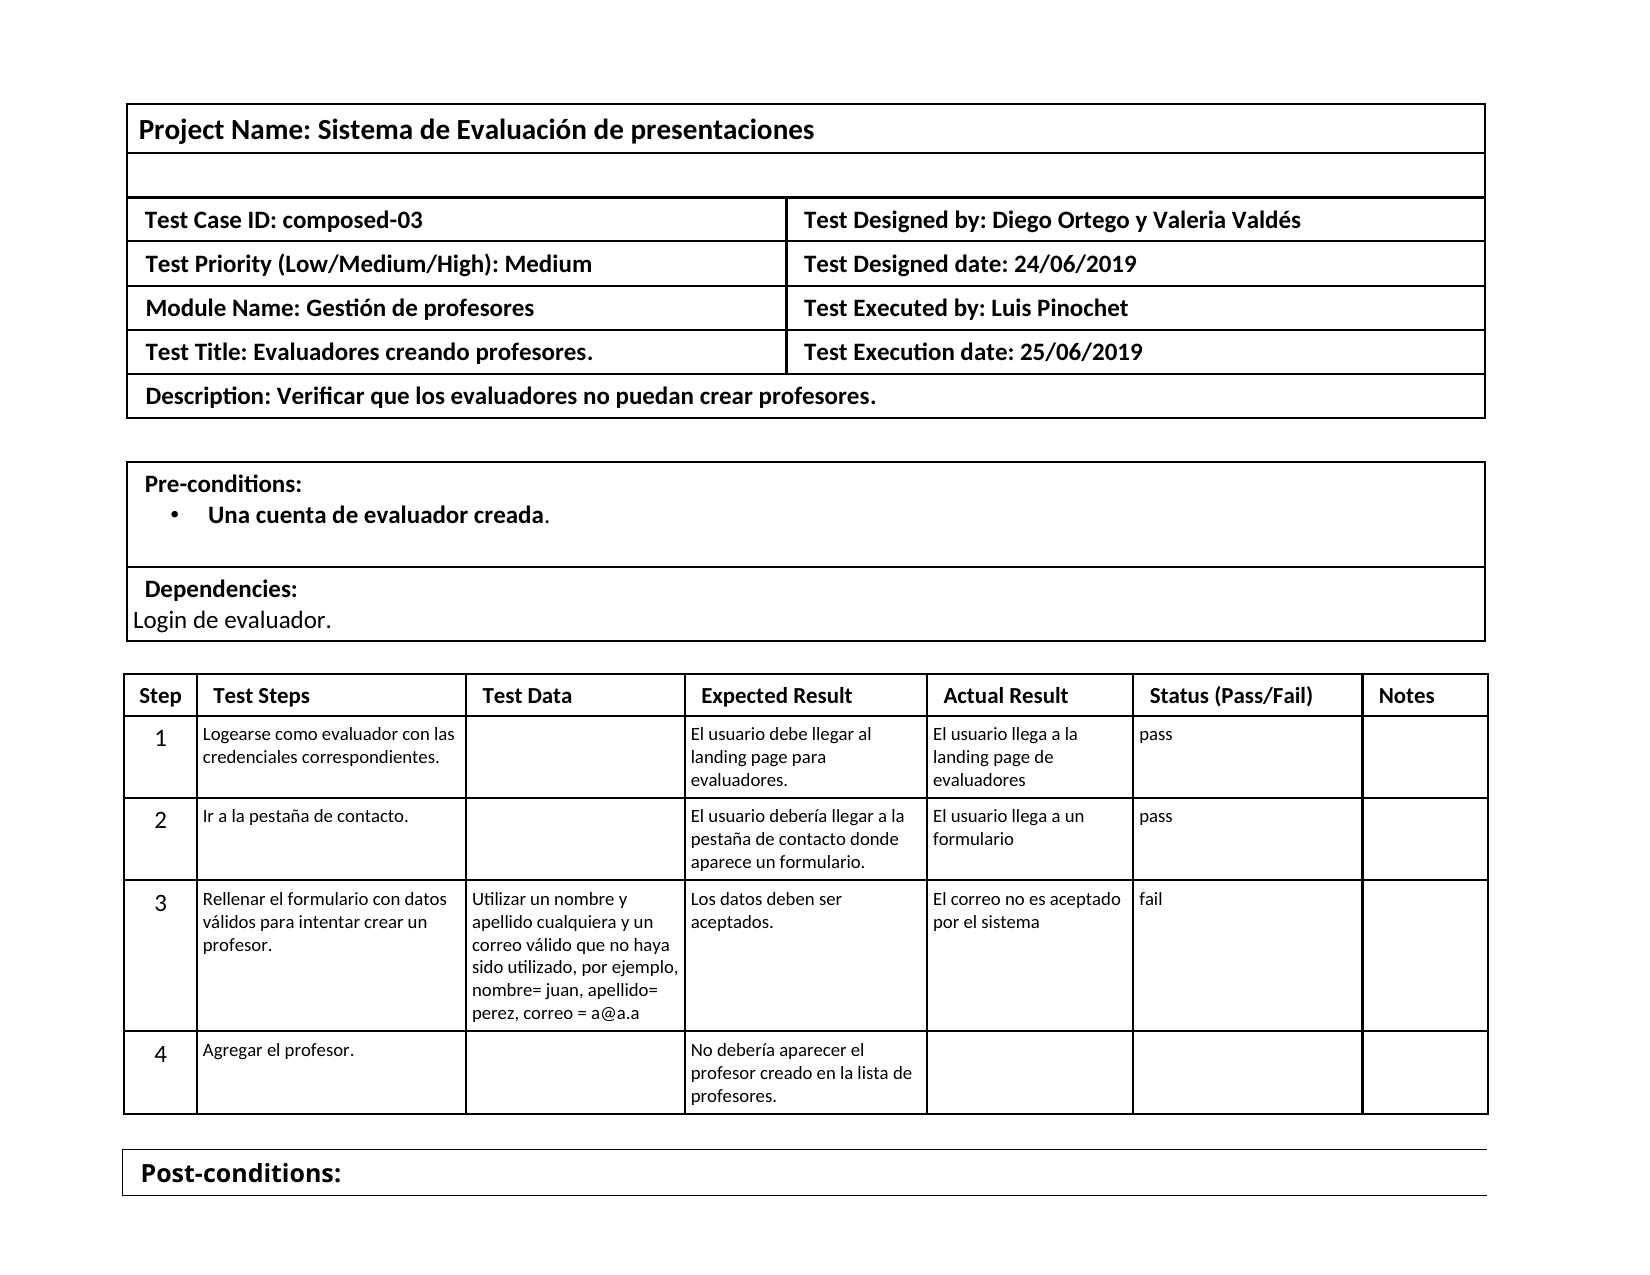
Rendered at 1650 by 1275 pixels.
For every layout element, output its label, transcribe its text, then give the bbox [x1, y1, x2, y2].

table_cell [928, 1032, 1132, 1112]
table_cell [1364, 1032, 1487, 1112]
table_cell [128, 154, 1484, 196]
table_cell 1 [125, 717, 196, 797]
table_cell Pre-conditions: Una cuenta de evaluador creada. [128, 463, 1484, 566]
table_cell El usuario debería llegar a la pestaña de contacto donde aparece un formulario. [686, 799, 926, 879]
table_cell pass [1134, 799, 1361, 879]
table_cell Utilizar un nombre y apellido cualquiera y un correo válido que no haya sido utilizado, por ejemplo, nombre= juan, apellido= perez, correo = a@a.a [467, 881, 684, 1030]
table_header Actual Result [928, 675, 1132, 714]
table_cell Dependencies: Login de evaluador. [128, 568, 1484, 640]
table_header Post-conditions: [123, 1150, 1487, 1195]
table_cell 2 [125, 799, 196, 879]
table_header Test Data [467, 675, 684, 714]
table_cell Test Title: Evaluadores creando profesores. [128, 331, 785, 373]
table_header Test Steps [198, 675, 465, 714]
table_cell Agregar el profesor. [198, 1032, 465, 1112]
table_cell Description: Verificar que los evaluadores no puedan crear profesores. [128, 375, 1484, 417]
table_cell Test Priority (Low/Medium/High): Medium [128, 242, 785, 284]
table_cell Test Executed by: Luis Pinochet [788, 287, 1484, 328]
table_header Status (Pass/Fail) [1134, 675, 1361, 714]
table_cell Los datos deben ser aceptados. [686, 881, 926, 1030]
table_cell No debería aparecer el profesor creado en la lista de profesores. [686, 1032, 926, 1112]
table_cell [127, 419, 1485, 461]
table_cell Test Designed by: Diego Ortego y Valeria Valdés [788, 199, 1484, 240]
table_cell Ir a la pestaña de contacto. [198, 799, 465, 879]
table_header Notes [1364, 675, 1487, 714]
table_header Step [125, 675, 196, 714]
table_cell [467, 717, 684, 797]
table_cell 3 [125, 881, 196, 1030]
table_cell 4 [125, 1032, 196, 1112]
table_cell El usuario debe llegar al landing page para evaluadores. [686, 717, 926, 797]
table_cell Rellenar el formulario con datos válidos para intentar crear un profesor. [198, 881, 465, 1030]
table_cell [467, 799, 684, 879]
table_cell Test Designed date: 24/06/2019 [788, 242, 1484, 284]
table_cell pass [1134, 717, 1361, 797]
table_cell El usuario llega a un formulario [928, 799, 1132, 879]
table_cell Test Case ID: composed-03 [128, 199, 785, 240]
table_cell fail [1134, 881, 1361, 1030]
table_cell [1364, 881, 1487, 1030]
table_cell [1134, 1032, 1361, 1112]
table_cell El usuario llega a la landing page de evaluadores [928, 717, 1132, 797]
table_header Expected Result [686, 675, 926, 714]
table_cell Module Name: Gestión de profesores [128, 287, 785, 328]
table_cell Test Execution date: 25/06/2019 [788, 331, 1484, 373]
table_cell [1364, 799, 1487, 879]
table_cell Logearse como evaluador con las credenciales correspondientes. [198, 717, 465, 797]
table_cell El correo no es aceptado por el sistema [928, 881, 1132, 1030]
table_cell [1364, 717, 1487, 797]
table_cell [467, 1032, 684, 1112]
table_header Project Name: Sistema de Evaluación de presentaciones [128, 105, 1484, 152]
